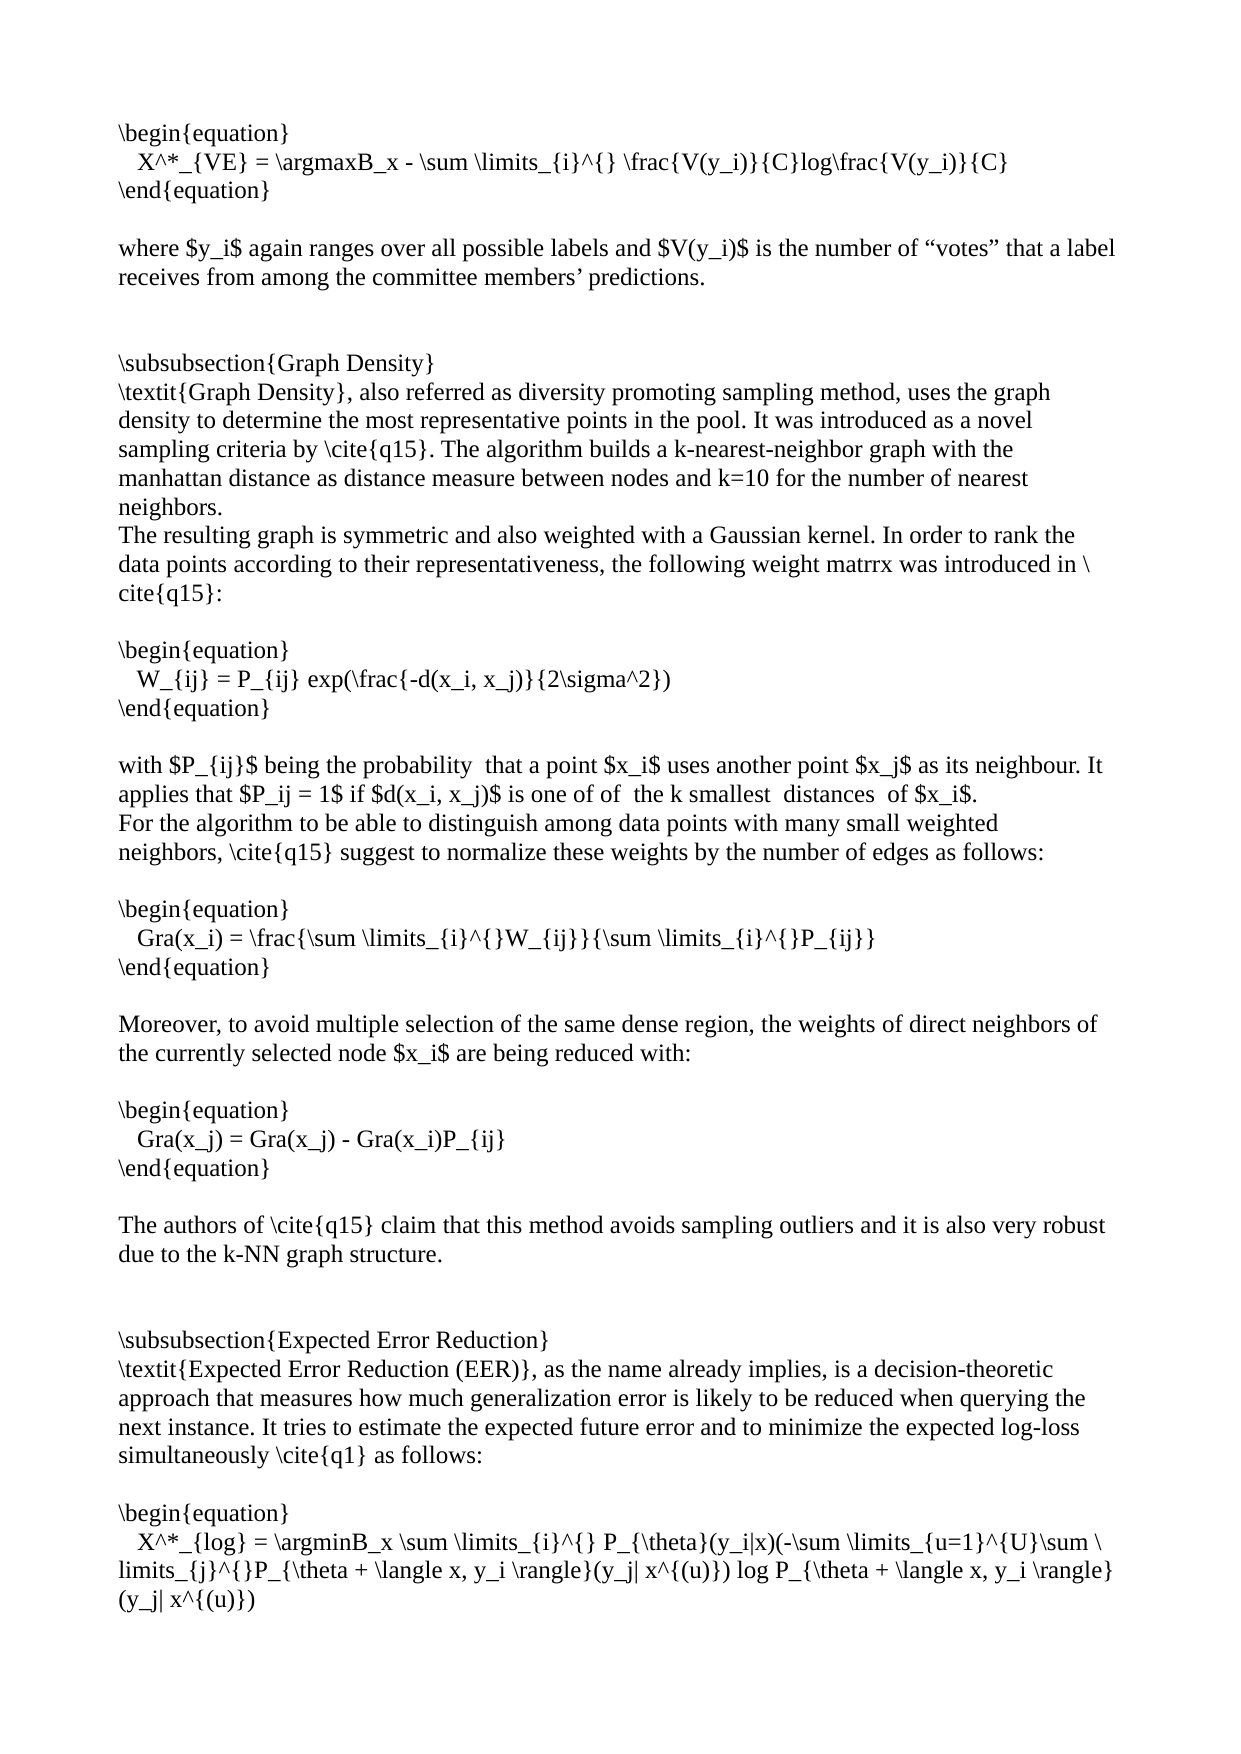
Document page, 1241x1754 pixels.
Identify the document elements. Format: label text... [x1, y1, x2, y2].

text \end{equation} [118, 176, 1122, 204]
text \begin{equation} [118, 1096, 1122, 1124]
text \textit{Expected Error Reduction (EER)}, as the name already implies, is a decision-theoretic approach that measures how much generalization error is likely to be reduced when querying the next instance. It tries to estimate the expected future error and to minimize the expected log-loss simultaneously \cite{q1} as follows: [118, 1354, 1122, 1469]
text The resulting graph is symmetric and also weighted with a Gaussian kernel. In order to rank the data points according to their representativeness, the following weight matrrx was introduced in \cite{q15}: [118, 521, 1122, 607]
text \end{equation} [118, 952, 1122, 981]
text where $y_i$ again ranges over all possible labels and $V(y_i)$ is the number of “votes” that a label receives from among the committee members’ predictions. [118, 233, 1122, 291]
text \begin{equation} [118, 636, 1122, 664]
text \begin{equation} [118, 894, 1122, 923]
text Gra(x_i) = \frac{\sum \limits_{i}^{}W_{ij}}{\sum \limits_{i}^{}P_{ij}} [118, 923, 1122, 952]
text \begin{equation} [118, 1498, 1122, 1527]
text \begin{equation} [118, 118, 1122, 147]
text with $P_{ij}$ being the probability that a point $x_i$ uses another point $x_j$ as its neighbour. It applies that $P_ij = 1$ if $d(x_i, x_j)$ is one of of the k smallest distances of $x_i$. [118, 751, 1122, 808]
text \end{equation} [118, 693, 1122, 722]
text Moreover, to avoid multiple selection of the same dense region, the weights of direct neighbors of the currently selected node $x_i$ are being reduced with: [118, 1009, 1122, 1067]
text X^*_{VE} = \argmaxB_x - \sum \limits_{i}^{} \frac{V(y_i)}{C}log\frac{V(y_i)}{C} [118, 147, 1122, 176]
text \subsubsection{Graph Density} [118, 348, 1122, 377]
text \subsubsection{Expected Error Reduction} [118, 1326, 1122, 1354]
text For the algorithm to be able to distinguish among data points with many small weighted neighbors, \cite{q15} suggest to normalize these weights by the number of edges as follows: [118, 808, 1122, 866]
text W_{ij} = P_{ij} exp(\frac{-d(x_i, x_j)}{2\sigma^2}) [118, 664, 1122, 693]
text \end{equation} [118, 1153, 1122, 1182]
text Gra(x_j) = Gra(x_j) - Gra(x_i)P_{ij} [118, 1124, 1122, 1153]
text The authors of \cite{q15} claim that this method avoids sampling outliers and it is also very robust due to the k-NN graph structure. [118, 1211, 1122, 1268]
text \textit{Graph Density}, also referred as diversity promoting sampling method, uses the graph density to determine the most representative points in the pool. It was introduced as a novel sampling criteria by \cite{q15}. The algorithm builds a k-nearest-neighbor graph with the manhattan distance as distance measure between nodes and k=10 for the number of nearest neighbors. [118, 377, 1122, 521]
text X^*_{log} = \argminB_x \sum \limits_{i}^{} P_{\theta}(y_i|x)(-\sum \limits_{u=1}^{U}\sum \limits_{j}^{}P_{\theta + \langle x, y_i \rangle}(y_j| x^{(u)}) log P_{\theta + \langle x, y_i \rangle}(y_j| x^{(u)}) [118, 1527, 1122, 1613]
